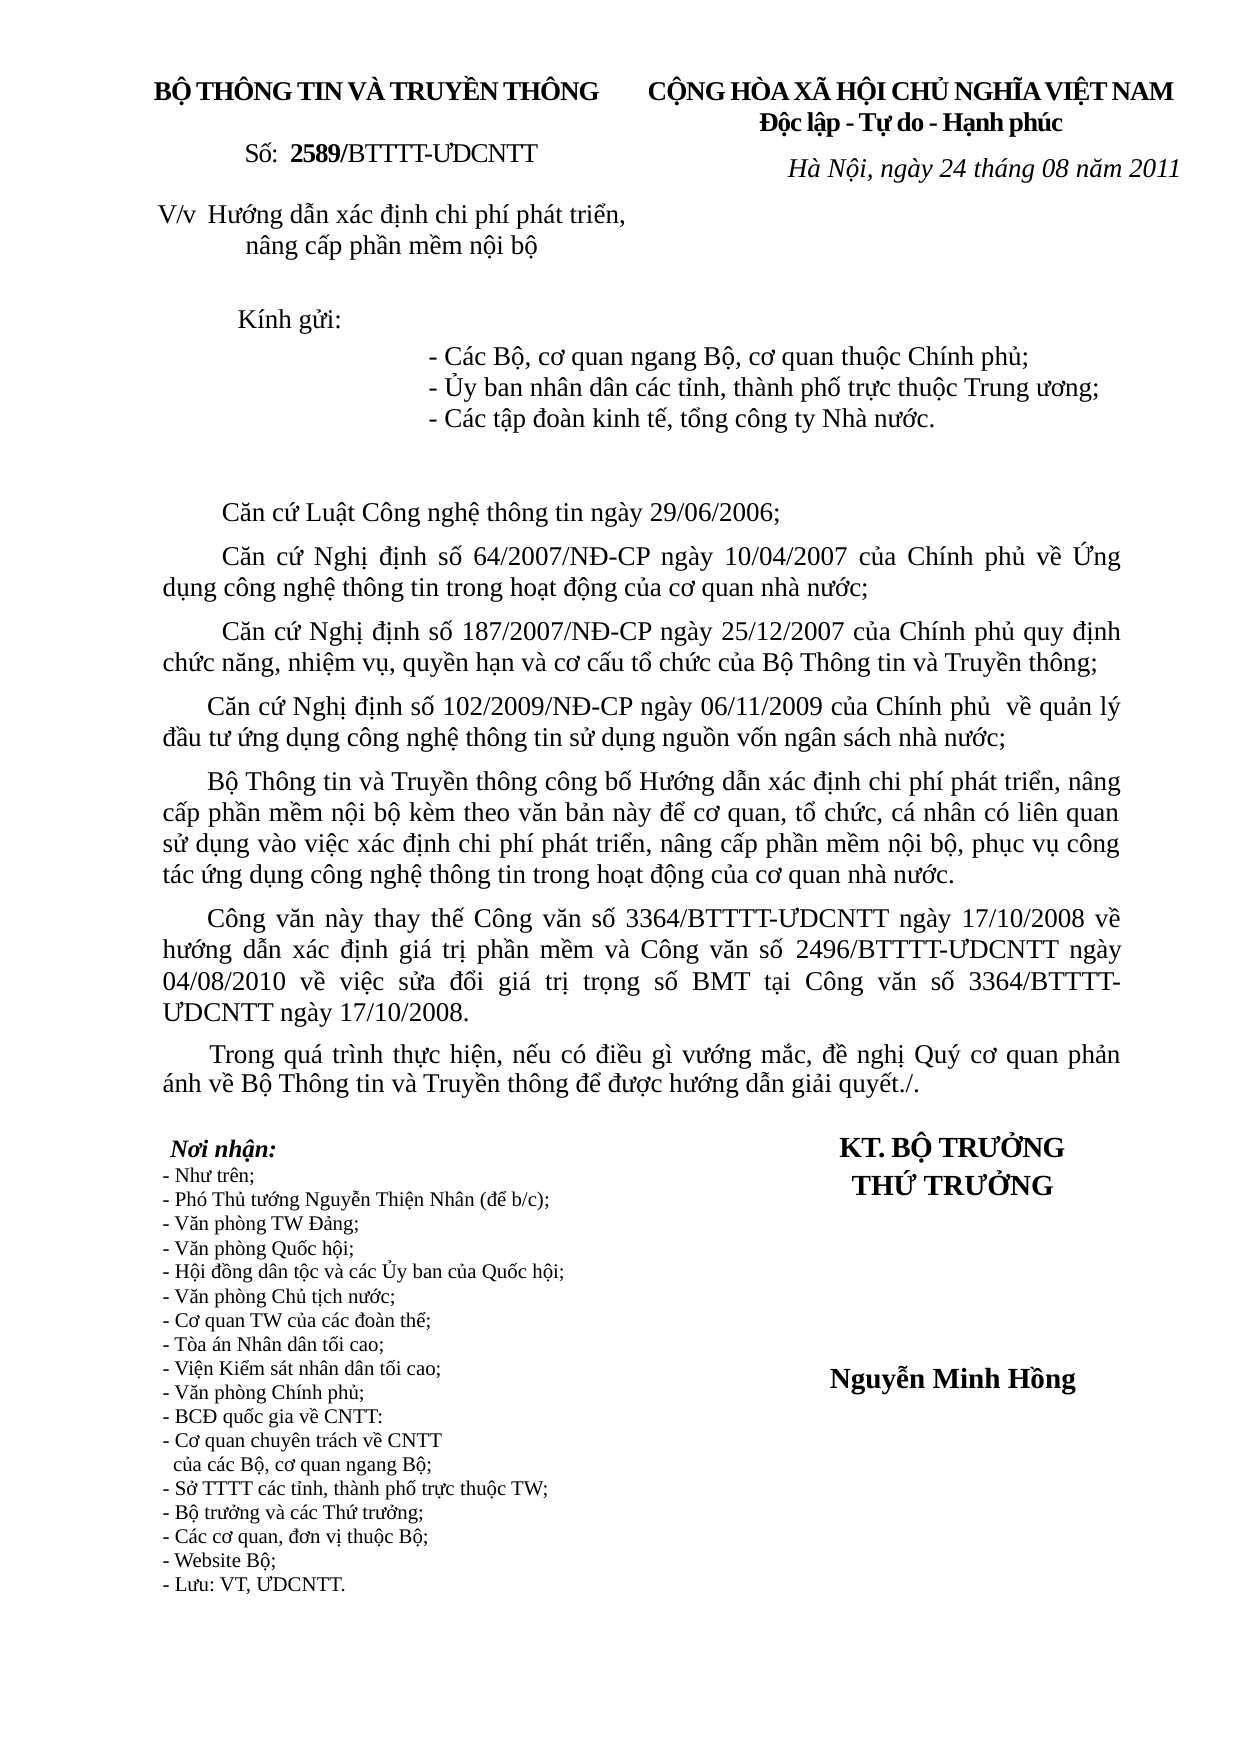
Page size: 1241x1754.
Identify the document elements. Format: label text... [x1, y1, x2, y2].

text Căn cứ Nghị định số 102/2009/NĐ-CP ngày 06/11/2009 của Chính phủ về quản lý đầu tư ứng dụng công nghệ thông tin sử dụng nguồn vốn ngân sách nhà nước; [162, 690, 1122, 753]
table_header KT. BỘ TRƯỞNG THỨ TRƯỞNG Nguyễn Minh Hồng [783, 1130, 1122, 1596]
text Kính gửi: [162, 304, 1101, 335]
text - Ủy ban nhân dân các tỉnh, thành phố trực thuộc Trung ương; [387, 371, 1122, 403]
table_header BỘ THÔNG TIN VÀ TRUYỀN THÔNG [154, 75, 638, 137]
text - Các tập đoàn kinh tế, tổng công ty Nhà nước. [387, 403, 1122, 434]
text Căn cứ Luật Công nghệ thông tin ngày 29/06/2006; [162, 496, 1122, 528]
text Trong quá trình thực hiện, nếu có điều gì vướng mắc, đề nghị Quý cơ quan phản ánh về Bộ Thông tin và Truyền thông để được hướng dẫn giải quyết./. [162, 1040, 1122, 1098]
text Căn cứ Nghị định số 64/2007/NĐ-CP ngày 10/04/2007 của Chính phủ về Ứng dụng công nghệ thông tin trong hoạt động của cơ quan nhà nước; [162, 540, 1122, 603]
table_header Nơi nhận: - Như trên; - Phó Thủ tướng Nguyễn Thiện Nhân (để b/c); - Văn phòng TW Đảng; - Văn phòng Quốc hội; - Hội đồng dân tộc và các Ủy ban của Quốc hội; - Văn phòng Chủ tịch nước; - Cơ quan TW của các đoàn thể; - Tòa án Nhân dân tối cao; - Viện Kiểm sát nhân dân tối cao; - Văn phòng Chính phủ; - BCĐ quốc gia về CNTT: - Cơ quan chuyên trách về CNTT của các Bộ, cơ quan ngang Bộ; - Sở TTTT các tỉnh, thành phố trực thuộc TW; - Bộ trưởng và các Thứ trưởng; - Các cơ quan, đơn vị thuộc Bộ; - Website Bộ; - Lưu: VT, ƯDCNTT. [151, 1130, 783, 1596]
text - Các Bộ, cơ quan ngang Bộ, cơ quan thuộc Chính phủ; [387, 340, 1122, 371]
table_header CỘNG HÒA XÃ HỘI CHỦ NGHĨA VIỆT NAM Độc lập - Tự do - Hạnh phúc [639, 75, 1193, 137]
table_cell V/v Hướng dẫn xác định chi phí phát triển, nâng cấp phần mềm nội bộ [154, 198, 638, 291]
text Căn cứ Nghị định số 187/2007/NĐ-CP ngày 25/12/2007 của Chính phủ quy định chức năng, nhiệm vụ, quyền hạn và cơ cấu tổ chức của Bộ Thông tin và Truyền thông; [162, 615, 1122, 678]
table_cell [639, 198, 1193, 291]
table_cell Hà Nội, ngày 24 tháng 08 năm 2011 [639, 137, 1193, 198]
text Bộ Thông tin và Truyền thông công bố Hướng dẫn xác định chi phí phát triển, nâng cấp phần mềm nội bộ kèm theo văn bản này để cơ quan, tổ chức, cá nhân có liên quan sử dụng vào việc xác định chi phí phát triển, nâng cấp phần mềm nội bộ, phục vụ công tác ứng dụng công nghệ thông tin trong hoạt động của cơ quan nhà nước. [162, 765, 1122, 890]
text Công văn này thay thế Công văn số 3364/BTTTT-ƯDCNTT ngày 17/10/2008 về hướng dẫn xác định giá trị phần mềm và Công văn số 2496/BTTTT-ƯDCNTT ngày 04/08/2010 về việc sửa đổi giá trị trọng số BMT tại Công văn số 3364/BTTTT-ƯDCNTT ngày 17/10/2008. [162, 903, 1122, 1028]
table_cell Số: 2589/BTTTT-ƯDCNTT [154, 137, 638, 198]
